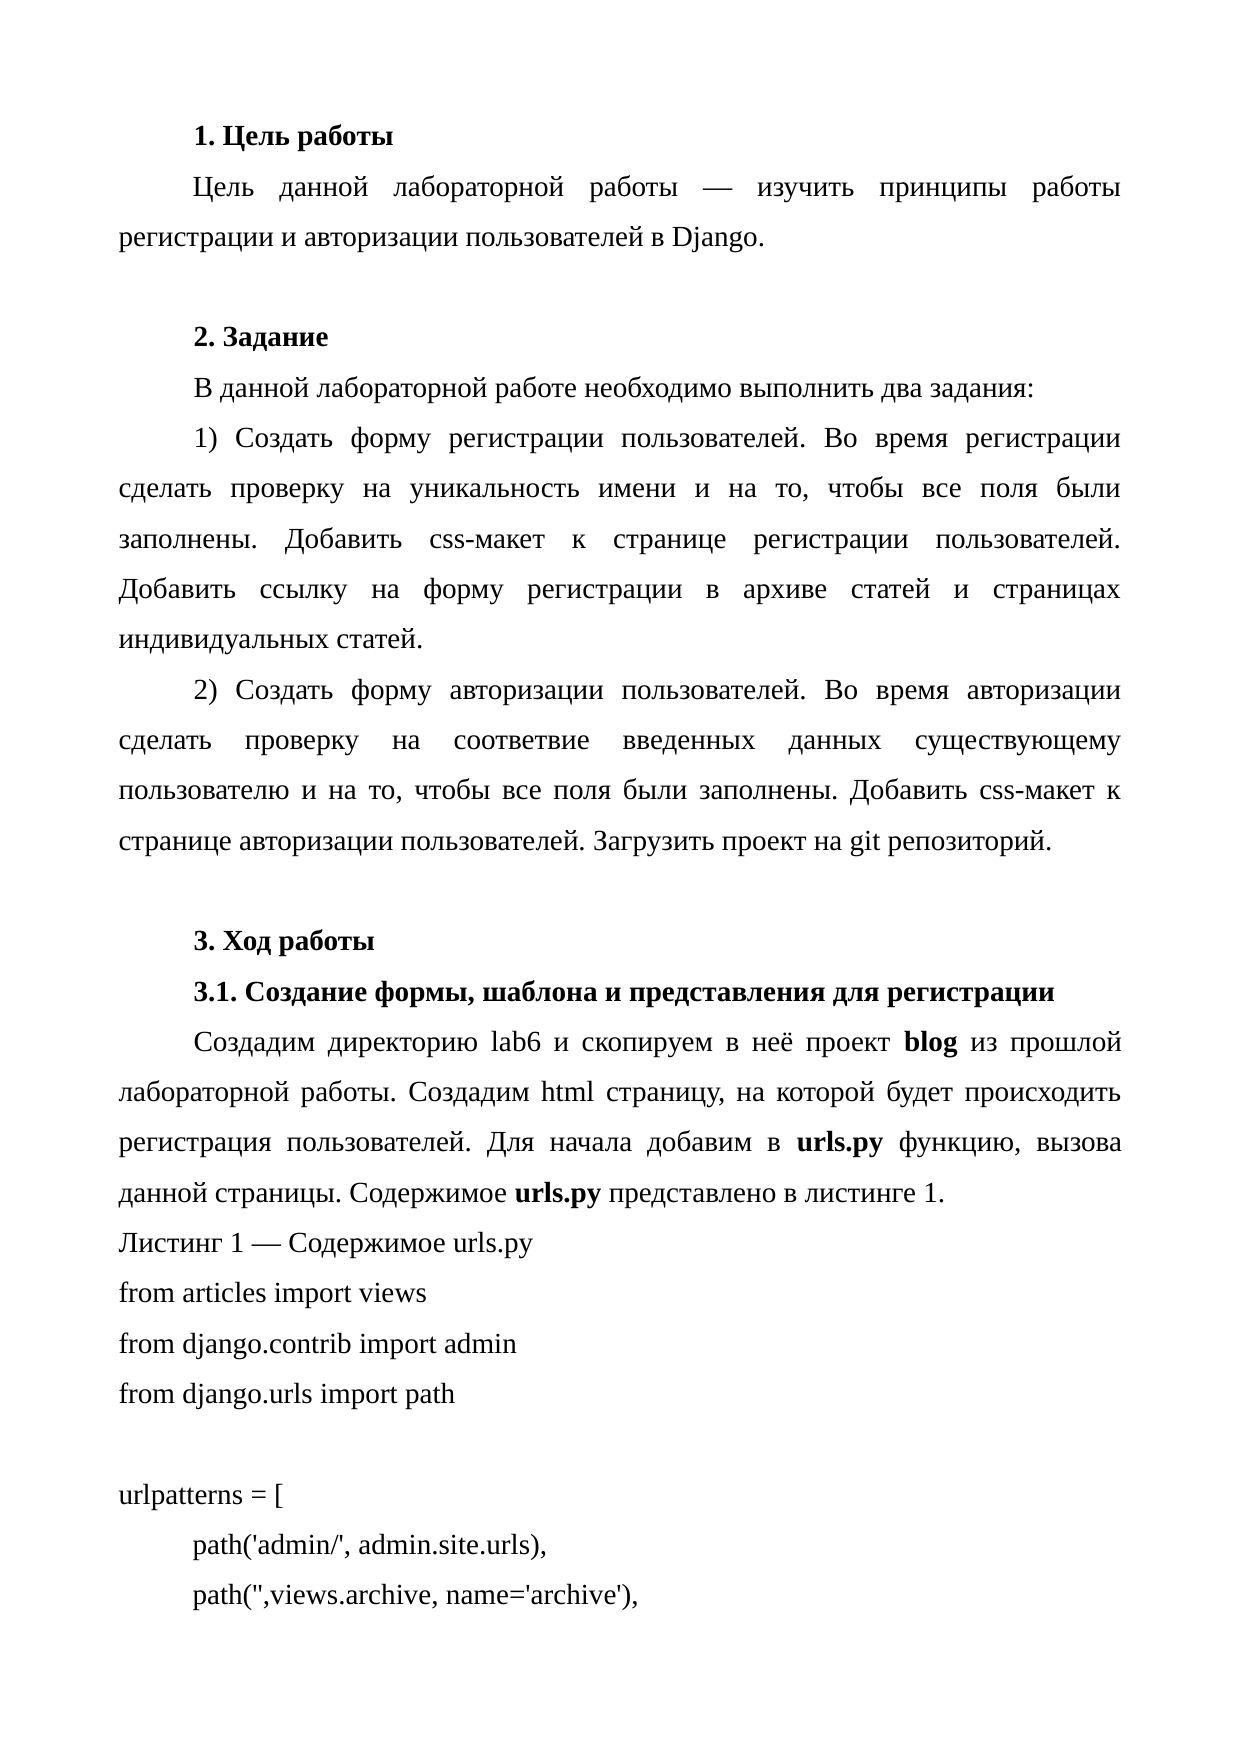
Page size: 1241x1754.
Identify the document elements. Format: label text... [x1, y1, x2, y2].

text Цель данной лабораторной работы — изучить принципы работы регистрации и авторизации пользователей в Django. [118, 169, 1122, 252]
text from articles import views [118, 1276, 1122, 1309]
text 2. Задание [118, 319, 1122, 353]
text 2) Создать форму авторизации пользователей. Во время авторизации сделать проверку на соответвие введенных данных существующему пользователю и на то, чтобы все поля были заполнены. Добавить css-макет к странице авторизации пользователей. Загрузить проект на git репозиторий. [118, 672, 1122, 856]
text path('admin/', admin.site.urls), [118, 1527, 1122, 1561]
text Создадим директорию lab6 и скопируем в неё проект blog из прошлой лабораторной работы. Создадим html страницу, на которой будет происходить регистрация пользователей. Для начала добавим в urls.py функцию, вызова данной страницы. Содержимое urls.py представлено в листинге 1. [118, 1024, 1122, 1208]
text 1. Цель работы [118, 118, 1122, 152]
text 3. Ход работы [118, 923, 1122, 957]
text 3.1. Создание формы, шаблона и представления для регистрации [118, 974, 1122, 1007]
text from django.urls import path [118, 1376, 1122, 1410]
text 1) Создать форму регистрации пользователей. Во время регистрации сделать проверку на уникальность имени и на то, чтобы все поля были заполнены. Добавить css-макет к странице регистрации пользователей. Добавить ссылку на форму регистрации в архиве статей и страницах индивидуальных статей. [118, 420, 1122, 655]
text urlpatterns = [ [118, 1477, 1122, 1510]
text В данной лабораторной работе необходимо выполнить два задания: [118, 370, 1122, 403]
text path('',views.archive, name='archive'), [118, 1577, 1122, 1611]
text Листинг 1 — Содержимое urls.py [118, 1225, 1122, 1259]
text from django.contrib import admin [118, 1326, 1122, 1359]
